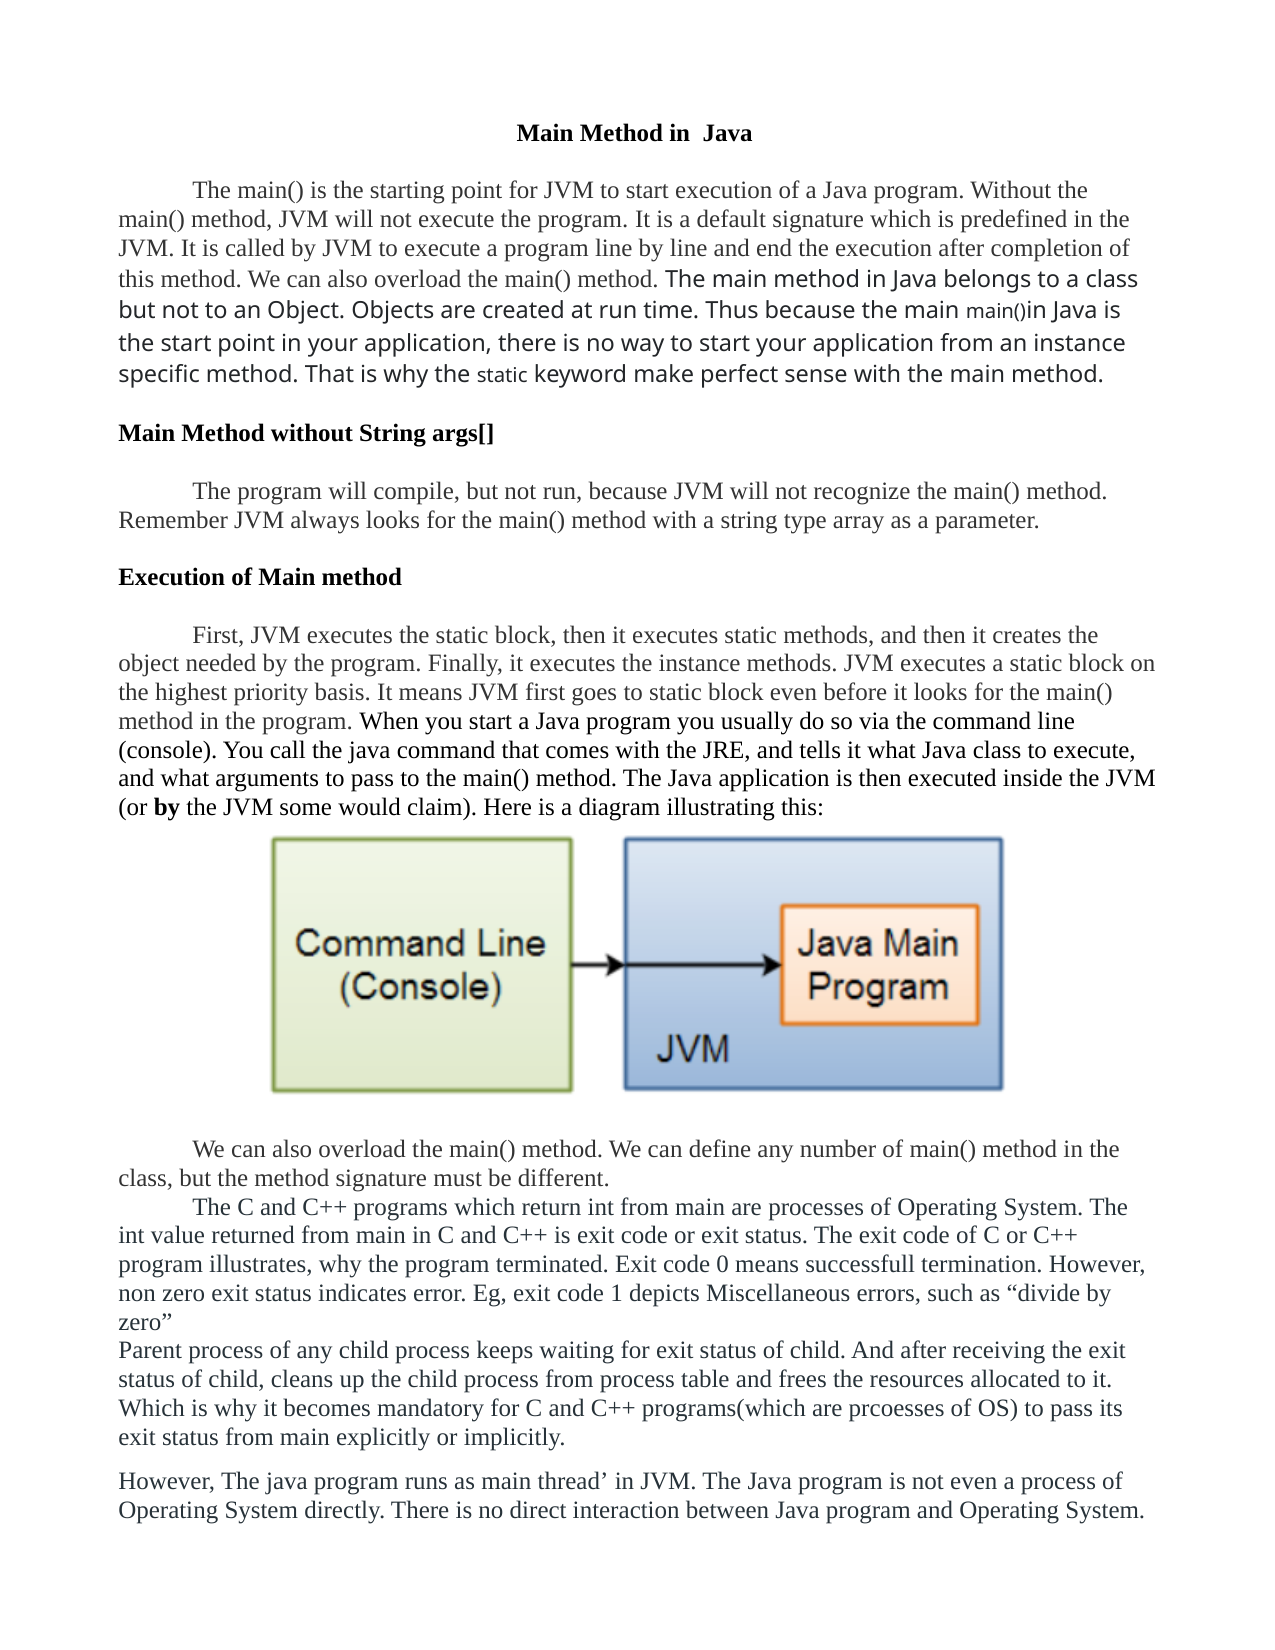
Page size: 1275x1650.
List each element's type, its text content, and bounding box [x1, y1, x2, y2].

picture [251, 821, 1024, 1106]
text Main Method in Java [118, 118, 1157, 147]
text The C and C++ programs which return int from main are processes of Operating System. The int value returned from main in C and C++ is exit code or exit status. The exit code of C or C++ program illustrates, why the program terminated. Exit code 0 means successfull termination. However, non zero exit status indicates error. Eg, exit code 1 depicts Miscellaneous errors, such as “divide by zero” [118, 1192, 1157, 1335]
text We can also overload the main() method. We can define any number of main() method in the class, but the method signature must be different. [118, 1134, 1157, 1192]
text Main Method without String args[] [118, 418, 1157, 447]
text The main() is the starting point for JVM to start execution of a Java program. Without the main() method, JVM will not execute the program. It is a default signature which is predefined in the JVM. It is called by JVM to execute a program line by line and end the execution after completion of this method. We can also overload the main() method. The main method in Java belongs to a class but not to an Object. Objects are created at run time. Thus because the main main()in Java is the start point in your application, there is no way to start your application from an instance specific method. That is why the static keyword make perfect sense with the main method. [118, 176, 1157, 390]
text The program will compile, but not run, because JVM will not recognize the main() method. Remember JVM always looks for the main() method with a string type array as a parameter. [118, 447, 1157, 533]
text However, The java program runs as main thread’ in JVM. The Java program is not even a process of Operating System directly. There is no direct interaction between Java program and Operating System. [118, 1466, 1157, 1523]
text First, JVM executes the static block, then it executes static methods, and then it creates the object needed by the program. Finally, it executes the instance methods. JVM executes a static block on the highest priority basis. It means JVM first goes to static block even before it looks for the main() method in the program. When you start a Java program you usually do so via the command line (console). You call the java command that comes with the JRE, and tells it what Java class to execute, and what arguments to pass to the main() method. The Java application is then executed inside the JVM (or by the JVM some would claim). Here is a diagram illustrating this: [118, 620, 1157, 821]
text Execution of Main method [118, 562, 1157, 591]
text Parent process of any child process keeps waiting for exit status of child. And after receiving the exit status of child, cleans up the child process from process table and frees the resources allocated to it. Which is why it becomes mandatory for C and C++ programs(which are prcoesses of OS) to pass its exit status from main explicitly or implicitly. [118, 1335, 1157, 1450]
